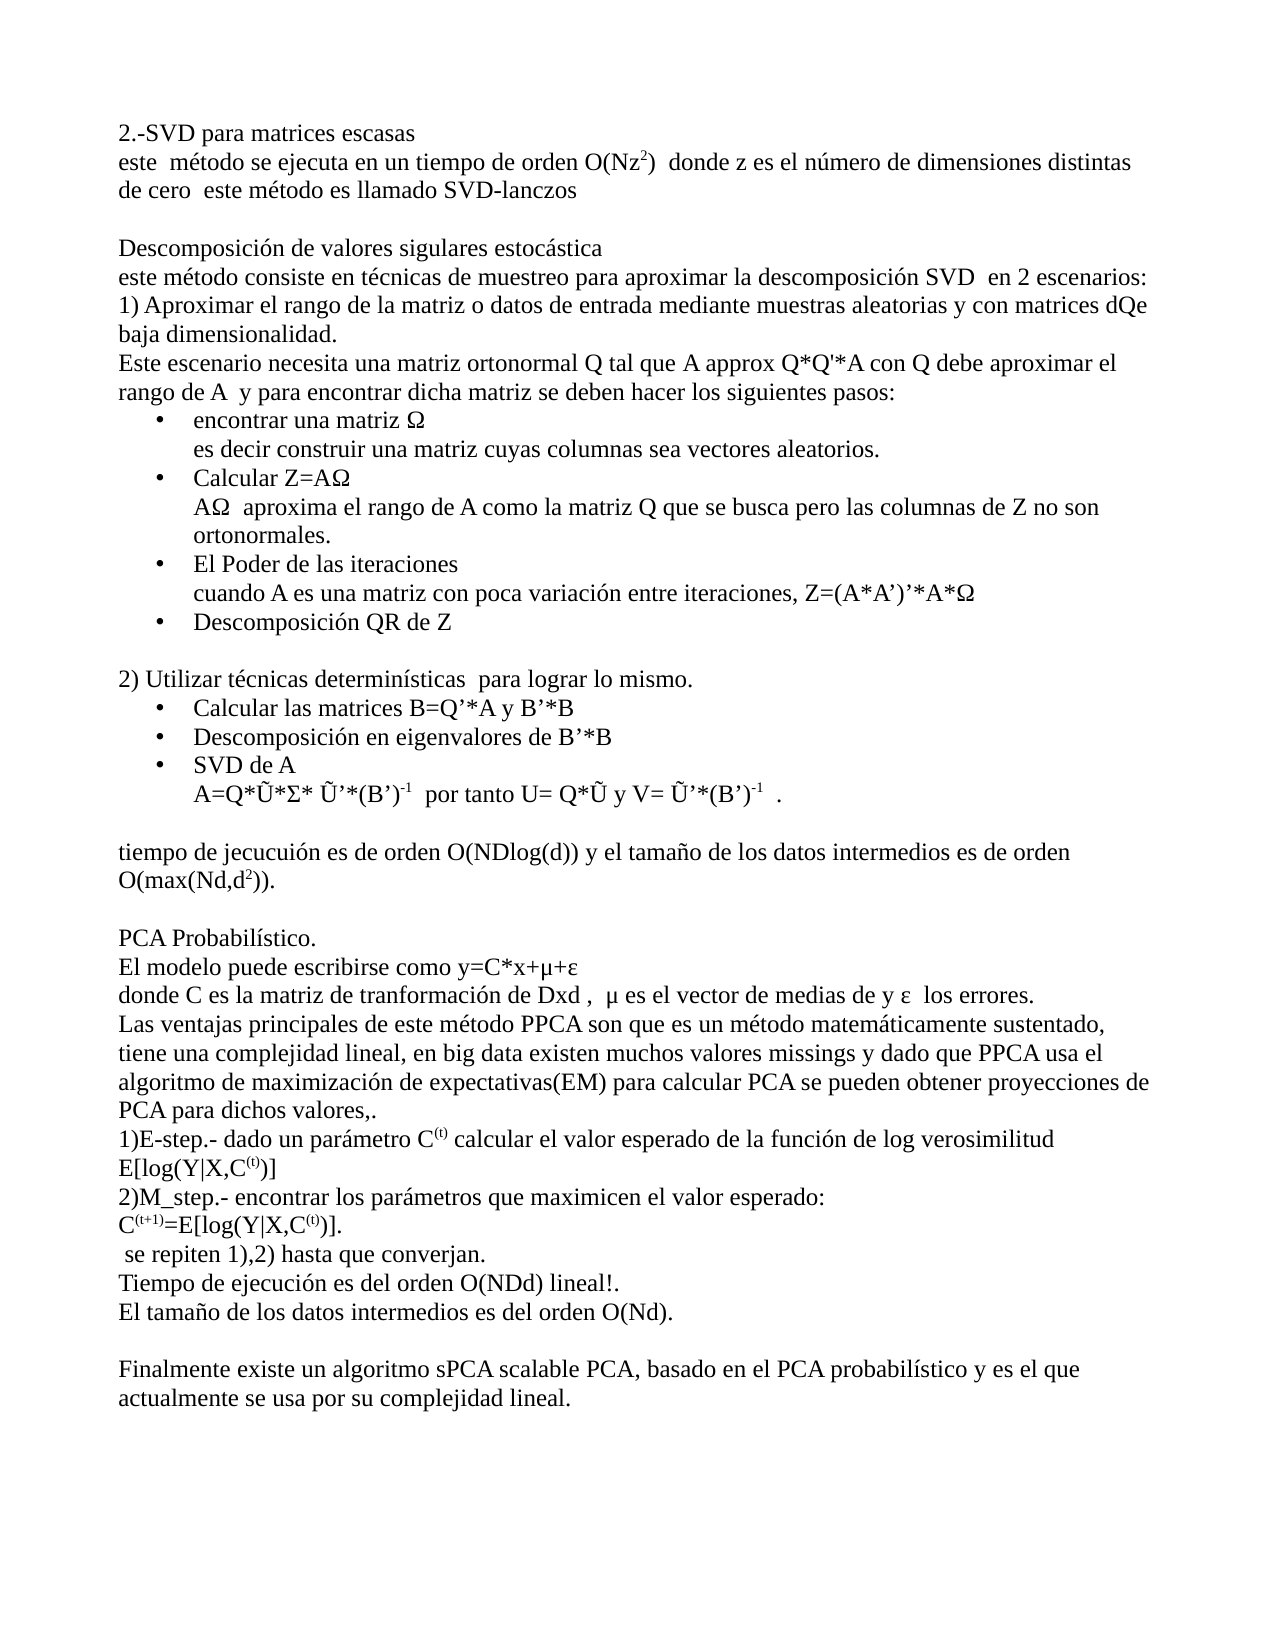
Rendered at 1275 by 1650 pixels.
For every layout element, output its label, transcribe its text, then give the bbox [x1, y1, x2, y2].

text Tiempo de ejecución es del orden O(NDd) lineal!. [118, 1268, 1157, 1297]
text 1)E-step.- dado un parámetro C(t) calcular el valor esperado de la función de log verosimilitud [118, 1124, 1157, 1153]
list Descomposición en eigenvalores de B’*B [156, 722, 1157, 751]
list encontrar una matriz Ω [156, 406, 1157, 434]
text Las ventajas principales de este método PPCA son que es un método matemáticamente sustentado, tiene una complejidad lineal, en big data existen muchos valores missings y dado que PPCA usa el algoritmo de maximización de expectativas(EM) para calcular PCA se pueden obtener proyecciones de PCA para dichos valores,. [118, 1009, 1157, 1124]
text este método consiste en técnicas de muestreo para aproximar la descomposición SVD en 2 escenarios: [118, 262, 1157, 291]
text este método se ejecuta en un tiempo de orden O(Nz2) donde z es el número de dimensiones distintas de cero este método es llamado SVD-lanczos [118, 147, 1157, 204]
list cuando A es una matriz con poca variación entre iteraciones, Z=(A*A’)’*A*Ω [156, 578, 1157, 607]
text El modelo puede escribirse como y=C*x+μ+ε [118, 952, 1157, 981]
text Finalmente existe un algoritmo sPCA scalable PCA, basado en el PCA probabilístico y es el que actualmente se usa por su complejidad lineal. [118, 1354, 1157, 1412]
text 1) Aproximar el rango de la matriz o datos de entrada mediante muestras aleatorias y con matrices dQe baja dimensionalidad. [118, 291, 1157, 348]
list El Poder de las iteraciones [156, 549, 1157, 578]
text E[log(Y|X,C(t))] [118, 1153, 1157, 1182]
text se repiten 1),2) hasta que converjan. [118, 1239, 1157, 1268]
list Calcular Z=AΩ [156, 463, 1157, 492]
text El tamaño de los datos intermedios es del orden O(Nd). [118, 1297, 1157, 1326]
text tiempo de jecucuión es de orden O(NDlog(d)) y el tamaño de los datos intermedios es de orden O(max(Nd,d2)). [118, 837, 1157, 894]
list es decir construir una matriz cuyas columnas sea vectores aleatorios. [156, 434, 1157, 463]
text 2.-SVD para matrices escasas [118, 118, 1157, 147]
text 2)M_step.- encontrar los parámetros que maximicen el valor esperado: [118, 1182, 1157, 1211]
text Este escenario necesita una matriz ortonormal Q tal que A approx Q*Q'*A con Q debe aproximar el rango de A y para encontrar dicha matriz se deben hacer los siguientes pasos: [118, 348, 1157, 406]
list A=Q*Ũ*Σ* Ũ’*(B’)-1 por tanto U= Q*Ũ y V= Ũ’*(B’)-1 . [156, 779, 1157, 808]
text PCA Probabilístico. [118, 923, 1157, 952]
list Calcular las matrices B=Q’*A y B’*B [156, 693, 1157, 722]
text C(t+1)=E[log(Y|X,C(t))]. [118, 1211, 1157, 1239]
text 2) Utilizar técnicas determinísticas para lograr lo mismo. [118, 664, 1157, 693]
text donde C es la matriz de tranformación de Dxd , μ es el vector de medias de y ε los errores. [118, 981, 1157, 1009]
list Descomposición QR de Z [156, 607, 1157, 636]
list SVD de A [156, 751, 1157, 779]
text Descomposición de valores sigulares estocástica [118, 233, 1157, 262]
list AΩ aproxima el rango de A como la matriz Q que se busca pero las columnas de Z no son ortonormales. [156, 492, 1157, 549]
